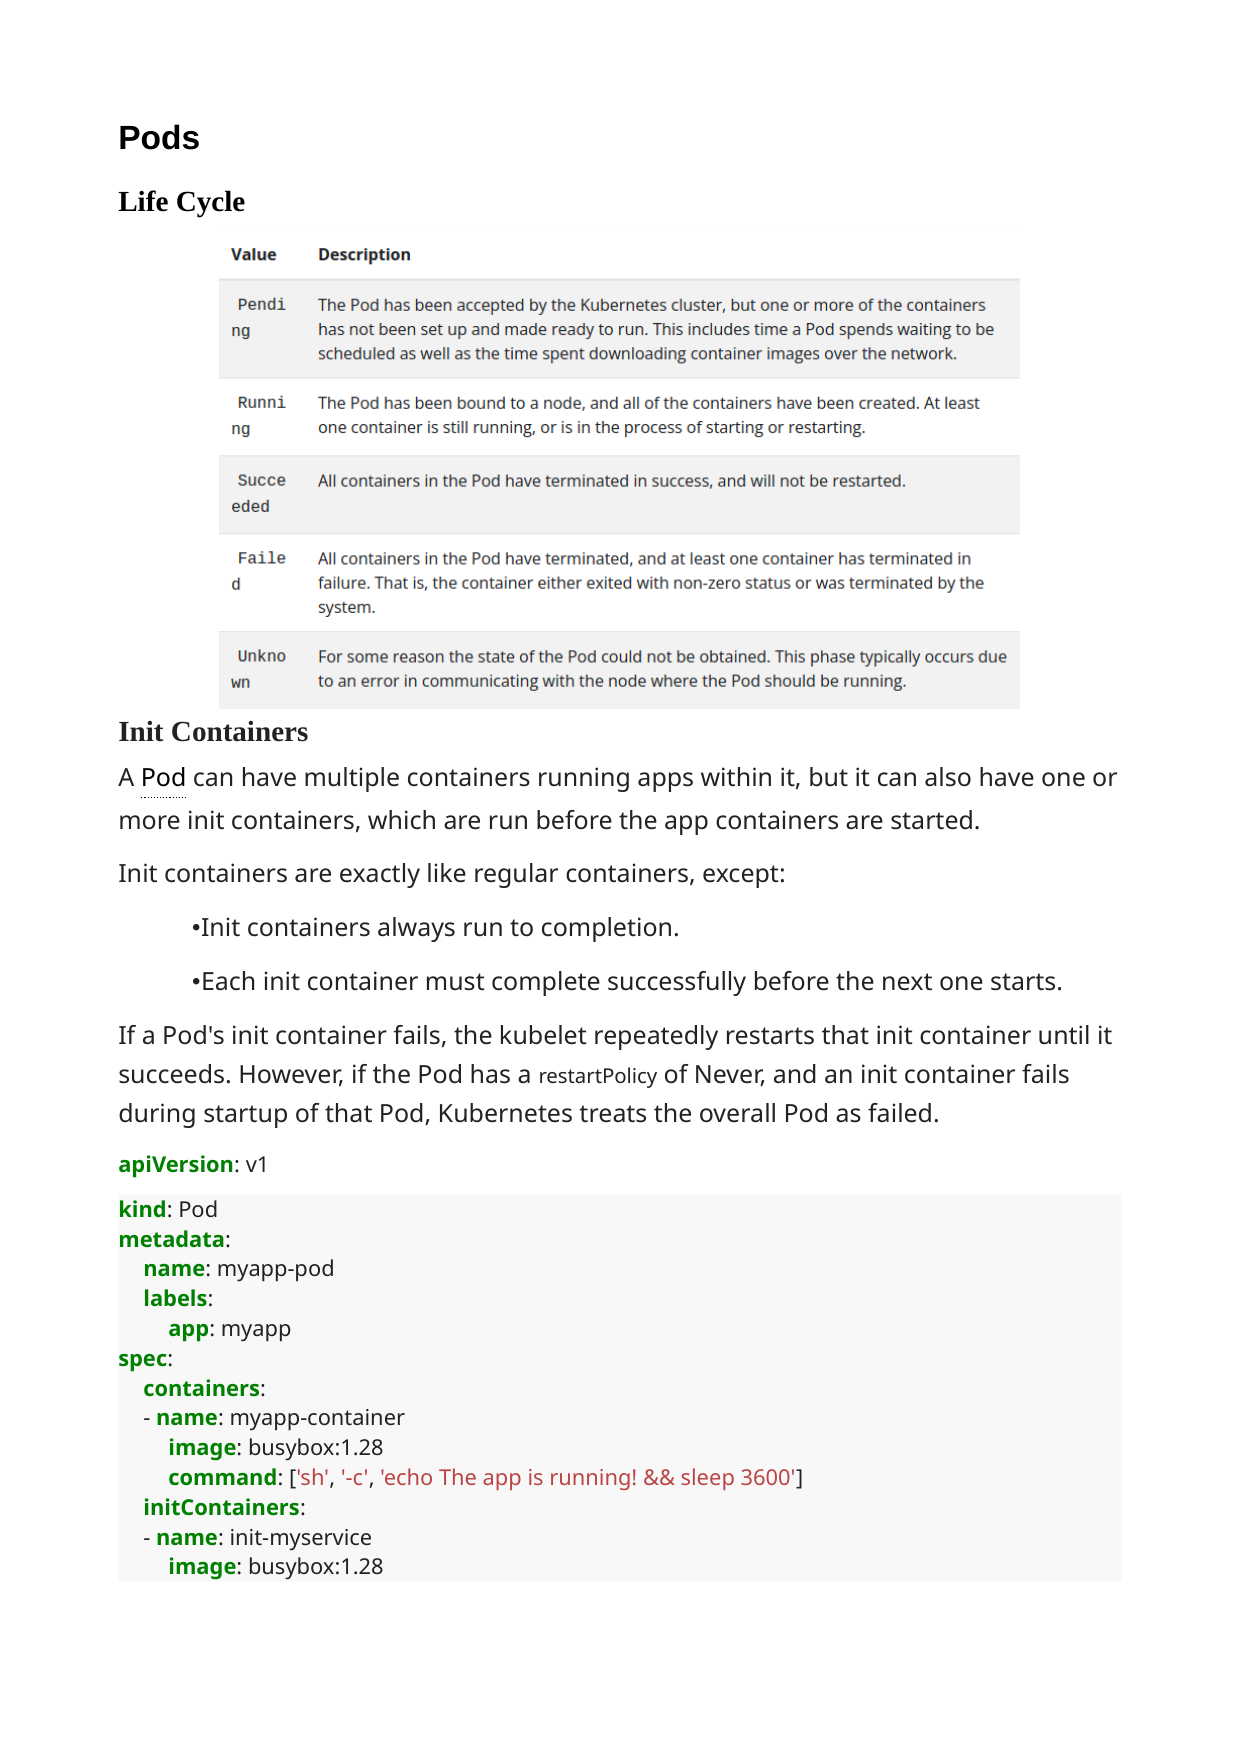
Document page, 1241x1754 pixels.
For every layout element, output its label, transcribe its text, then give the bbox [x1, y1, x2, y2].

text apiVersion: v1 [118, 1149, 1122, 1179]
picture [213, 230, 1027, 714]
text - name: init-myservice [118, 1521, 1122, 1551]
subtitle Pods [118, 118, 1122, 157]
text Init containers are exactly like regular containers, except: [118, 856, 1122, 890]
text app: myapp [118, 1313, 1122, 1343]
text - name: myapp-container [118, 1402, 1122, 1432]
text image: busybox:1.28 [118, 1551, 1122, 1581]
text image: busybox:1.28 [118, 1432, 1122, 1462]
text initContainers: [118, 1492, 1122, 1521]
text kind: Pod [118, 1194, 1122, 1223]
text If a Pod's init container fails, the kubelet repeatedly restarts that init container until it succeeds. However, if the Pod has a restartPolicy of Never, and an init container fails during startup of that Pod, Kubernetes treats the overall Pod as failed. [118, 1017, 1122, 1130]
text labels: [118, 1283, 1122, 1313]
text command: ['sh', '-c', 'echo The app is running! && sleep 3600'] [118, 1462, 1122, 1492]
list Init containers always run to completion. [118, 910, 1122, 944]
subtitle Init Containers [118, 255, 1122, 748]
text spec: [118, 1343, 1122, 1372]
text metadata: [118, 1223, 1122, 1253]
list Each init container must complete successfully before the next one starts. [118, 963, 1122, 998]
text name: myapp-pod [118, 1253, 1122, 1283]
text A Pod can have multiple containers running apps within it, but it can also have one or more init containers, which are run before the app containers are started. [118, 760, 1122, 836]
text containers: [118, 1372, 1122, 1402]
subtitle Life Cycle [118, 184, 1122, 217]
